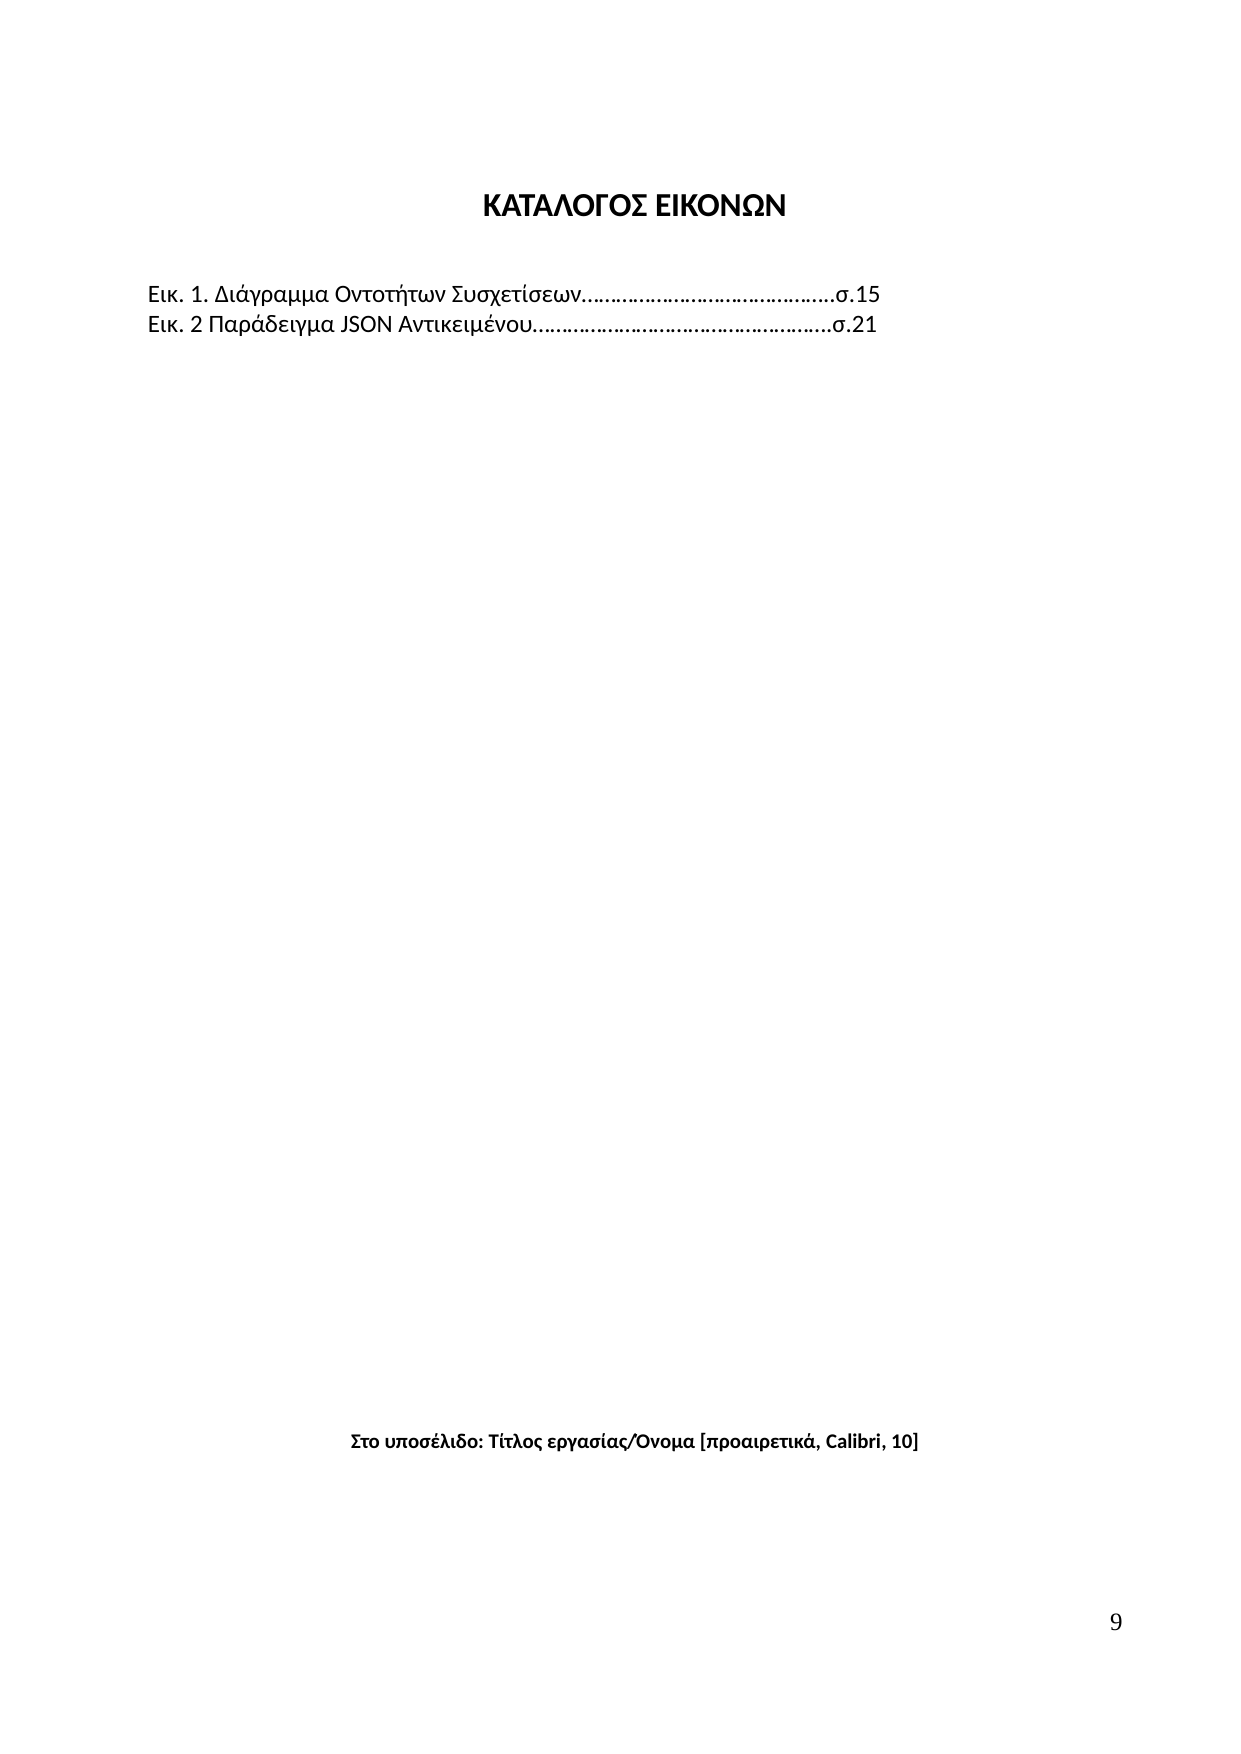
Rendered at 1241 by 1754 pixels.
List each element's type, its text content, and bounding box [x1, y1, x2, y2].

subtitle ΚΑΤΑΛΟΓΟΣ ΕΙΚΟΝΩΝ [148, 184, 1122, 225]
text Εικ. 1. Διάγραμμα Οντοτήτων Συσχετίσεων……………………………………..σ.15 [148, 278, 1122, 308]
text Εικ. 2 Παράδειγμα JSON Αντικειμένου…………………………………………….σ.21 [148, 308, 1122, 339]
text Στο υποσέλιδο: Τίτλος εργασίας/Όνομα [προαιρετικά, Calibri, 10] [148, 1428, 1122, 1454]
